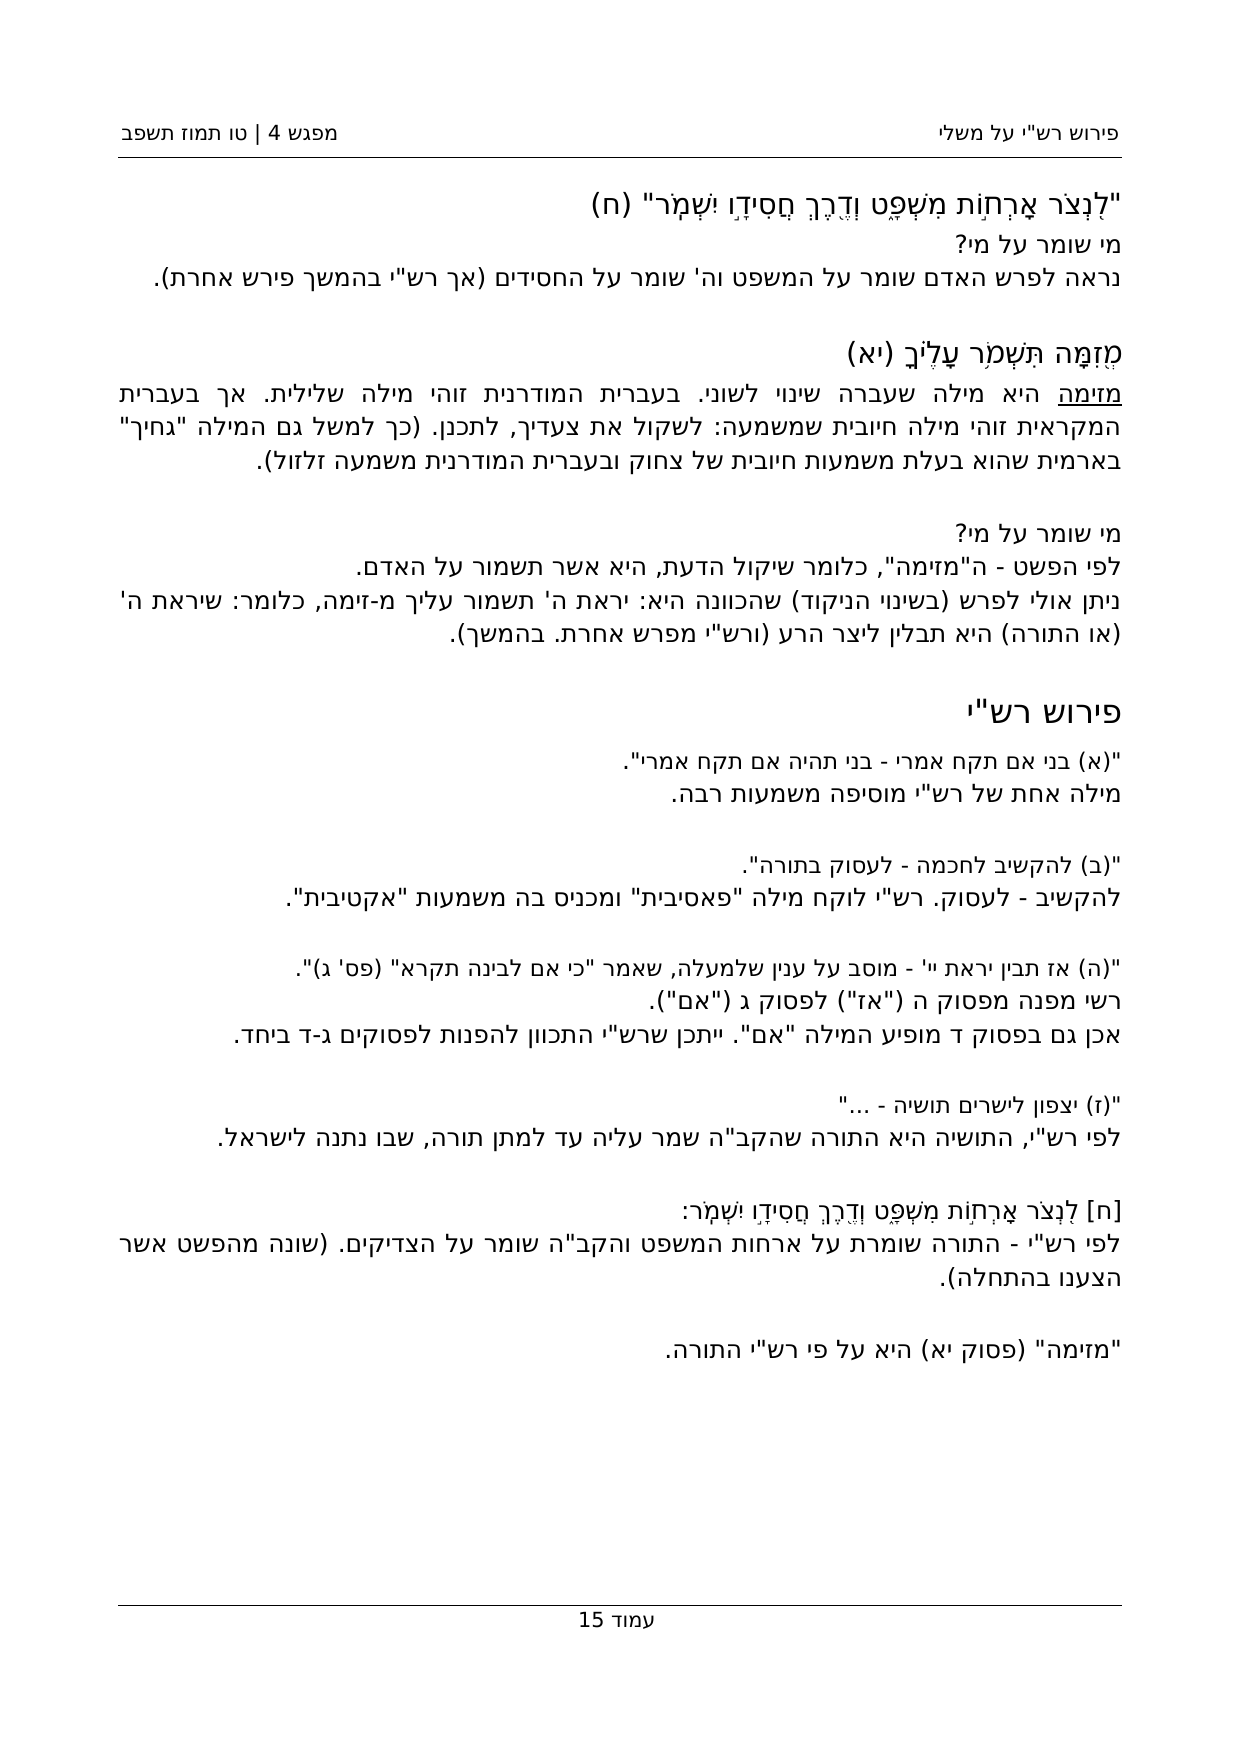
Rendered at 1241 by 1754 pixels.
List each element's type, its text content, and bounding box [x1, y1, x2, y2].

text להקשיב - לעסוק. רש"י לוקח מילה "פאסיבית" ומכניס בה משמעות "אקטיבית". [118, 883, 1122, 912]
text מילה אחת של רש"י מוסיפה משמעות רבה. [118, 779, 1122, 809]
text "לִ֭נְצֹר אָרְח֣וֹת מִשְׁפָּ֑ט וְדֶ֖רֶךְ חֲסִידָ֣ו יִשְׁמֹֽר" (ח) [118, 187, 1122, 221]
text "מזימה" (פסוק יא) היא על פי רש"י התורה. [118, 1336, 1122, 1365]
text לפי רש"י - התורה שומרת על ארחות המשפט והקב"ה שומר על הצדיקים. (שונה מהפשט אשר הצענו בהתחלה). [118, 1229, 1122, 1292]
text אכן גם בפסוק ד מופיע המילה "אם". ייתכן שרש"י התכוון להפנות לפסוקים ג-ד ביחד. [118, 1020, 1122, 1049]
text לפי רש"י, התושיה היא התורה שהקב"ה שמר עליה עד למתן תורה, שבו נתנה לישראל. [118, 1123, 1122, 1152]
text "(א) בני אם תקח אמרי - בני תהיה אם תקח אמרי". [118, 746, 1122, 775]
text ניתן אולי לפרש (בשינוי הניקוד) שהכוונה היא: יראת ה' תשמור עליך מ-זימה, כלומר: שיראת ה' (או התורה) היא תבלין ליצר הרע (ורש"י מפרש אחרת. בהמשך). [118, 586, 1122, 649]
text מי שומר על מי? [118, 230, 1122, 259]
text "(ה) אז תבין יראת יי' - מוסב על ענין שלמעלה, שאמר "כי אם לבינה תקרא" (פס' ג)". [118, 956, 1122, 982]
text מי שומר על מי? [118, 519, 1122, 548]
text פירוש רש"י [118, 692, 1122, 731]
text רשי מפנה מפסוק ה ("אז") לפסוק ג ("אם"). [118, 986, 1122, 1015]
text לפי הפשט - ה"מזימה", כלומר שיקול הדעת, היא אשר תשמור על האדם. [118, 552, 1122, 582]
text מְ֭זִמָּה תִּשְׁמֹ֥ר עָלֶ֗יךָ (יא) [118, 336, 1122, 370]
text מזימה היא מילה שעברה שינוי לשוני. בעברית המודרנית זוהי מילה שלילית. אך בעברית המקראית זוהי מילה חיובית שמשמעה: לשקול את צעדיך, לתכנן. (כך למשל גם המילה "גחיך" בארמית שהוא בעלת משמעות חיובית של צחוק ובעברית המודרנית משמעה זלזול). [118, 379, 1122, 475]
text נראה לפרש האדם שומר על המשפט וה' שומר על החסידים (אך רש"י בהמשך פירש אחרת). [118, 263, 1122, 293]
text [ח] לִ֭נְצֹר אָרְח֣וֹת מִשְׁפָּ֑ט וְדֶ֖רֶךְ חֲסִידָ֣ו יִשְׁמֹֽר: [118, 1196, 1122, 1225]
text "(ז) יצפון לישרים תושיה - ..." [118, 1092, 1122, 1119]
text "(ב) להקשיב לחכמה - לעסוק בתורה". [118, 852, 1122, 879]
